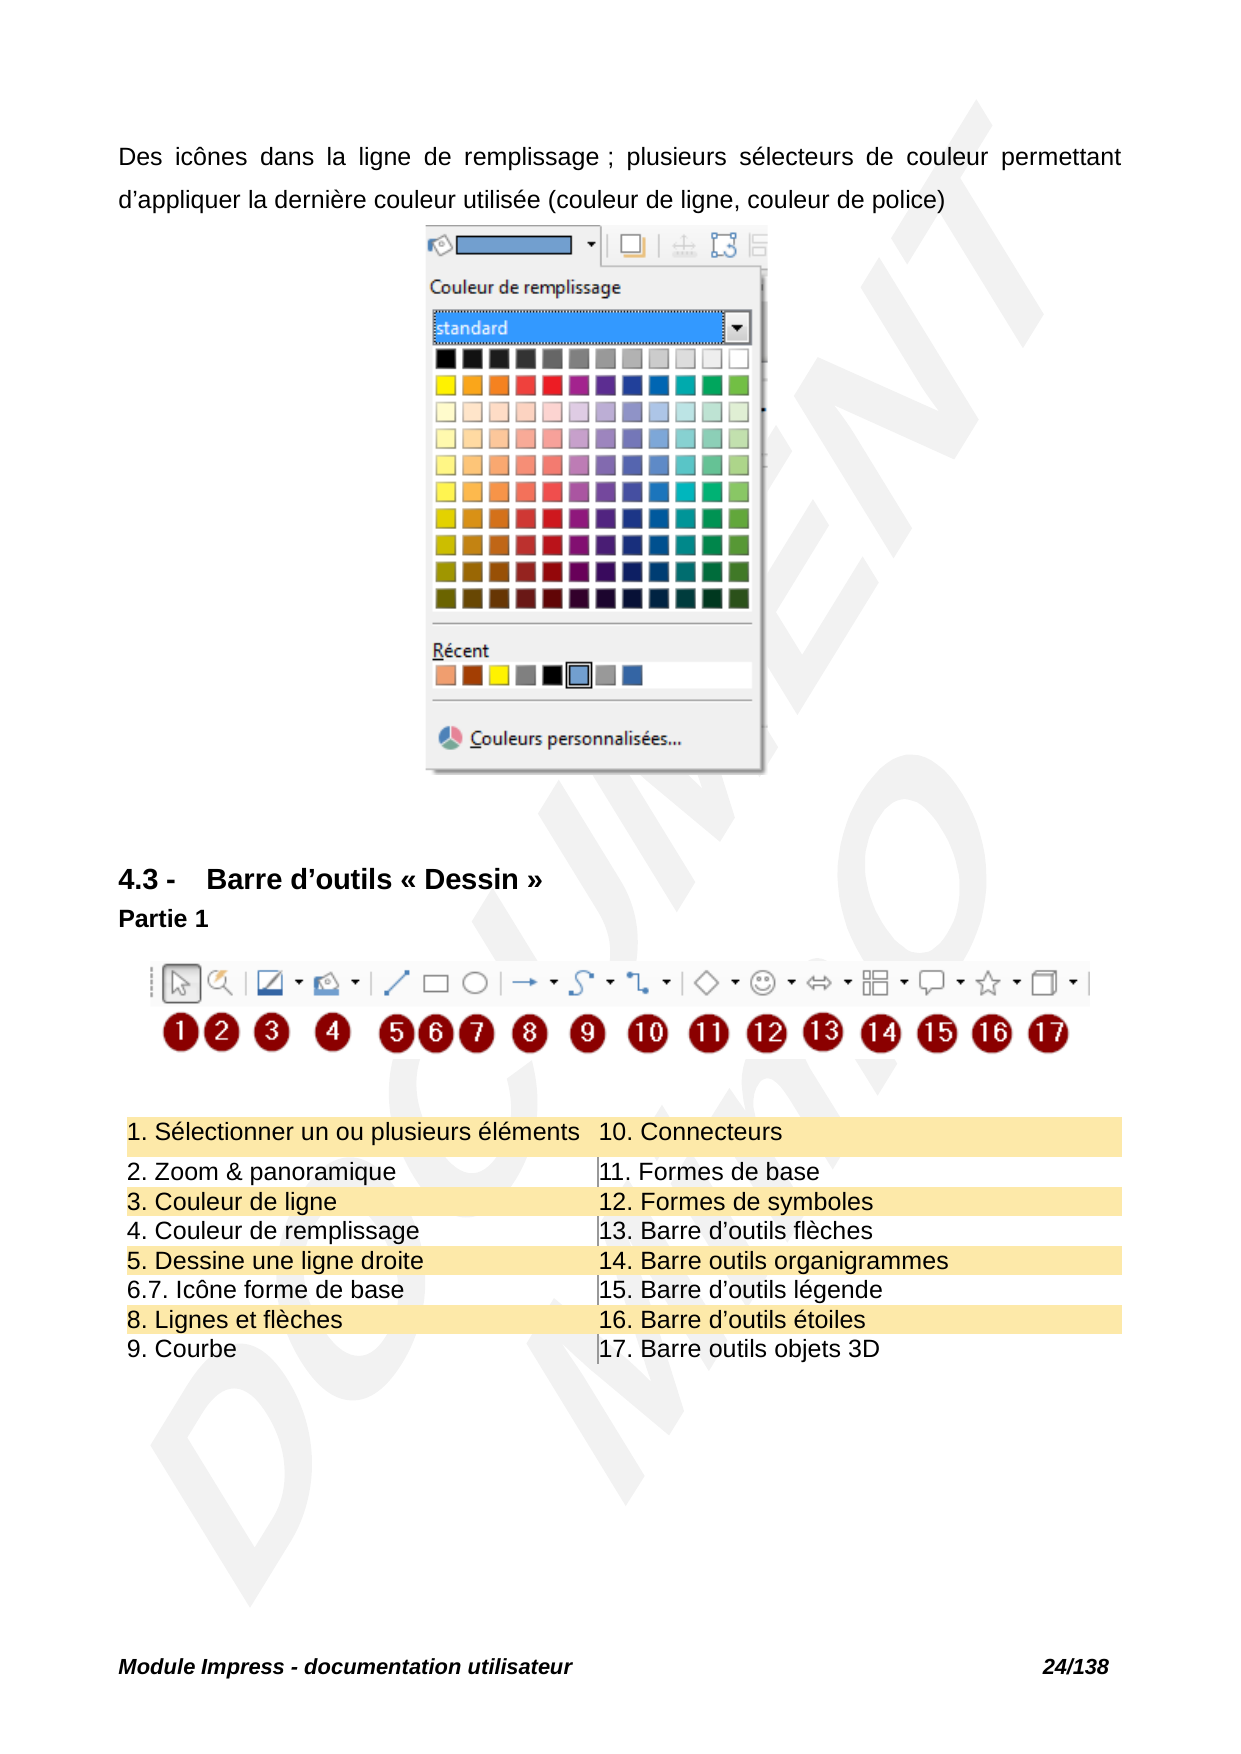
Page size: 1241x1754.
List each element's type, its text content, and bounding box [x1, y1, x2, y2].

text Des icônes dans la ligne de remplissage ; plusieurs sélecteurs de couleur permettant d’appliquer la dernière couleur utilisée (couleur de ligne, couleur de police) [118, 142, 1122, 214]
table_cell 6.7. Icône forme de base [127, 1275, 597, 1304]
table_cell 12. Formes de symboles [598, 1187, 1122, 1216]
picture [150, 961, 1090, 1059]
table_cell 13. Barre d’outils flèches [599, 1216, 1122, 1246]
table_header 10. Connecteurs [598, 1117, 1122, 1157]
table_cell 9. Courbe [127, 1334, 597, 1363]
subtitle Barre d’outils « Dessin » [118, 862, 1122, 895]
table_cell 2. Zoom & panoramique [127, 1157, 597, 1187]
picture [425, 225, 768, 775]
table_header 1. Sélectionner un ou plusieurs éléments [127, 1117, 598, 1157]
table_cell 17. Barre outils objets 3D [599, 1334, 1122, 1363]
table_cell 3. Couleur de ligne [127, 1187, 598, 1216]
table_cell 4. Couleur de remplissage [127, 1216, 597, 1246]
table_cell 5. Dessine une ligne droite [127, 1246, 598, 1275]
table_cell 8. Lignes et flèches [127, 1305, 598, 1334]
table_cell 15. Barre d’outils légende [599, 1275, 1122, 1304]
table_cell 14. Barre outils organigrammes [598, 1246, 1122, 1275]
table_cell 16. Barre d’outils étoiles [598, 1305, 1122, 1334]
text Partie 1 [118, 903, 1122, 932]
table_cell 11. Formes de base [599, 1157, 1122, 1187]
